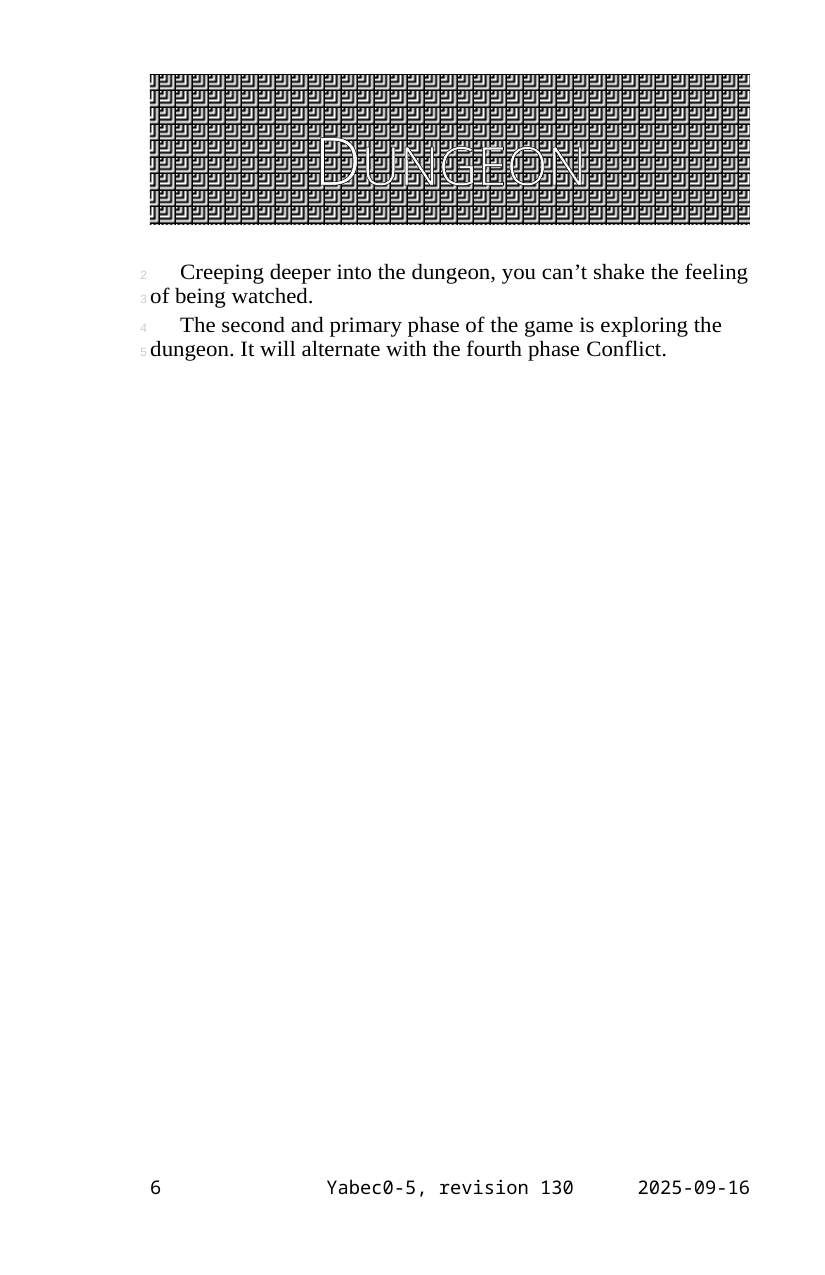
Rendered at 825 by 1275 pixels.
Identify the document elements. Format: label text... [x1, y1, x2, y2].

text Creeping deeper into the dungeon, you can’t shake the feeling of being watched. [150, 260, 750, 308]
picture [149, 74, 750, 225]
text The second and primary phase of the game is exploring the dungeon. It will alternate with the fourth phase Conflict. [150, 314, 750, 361]
